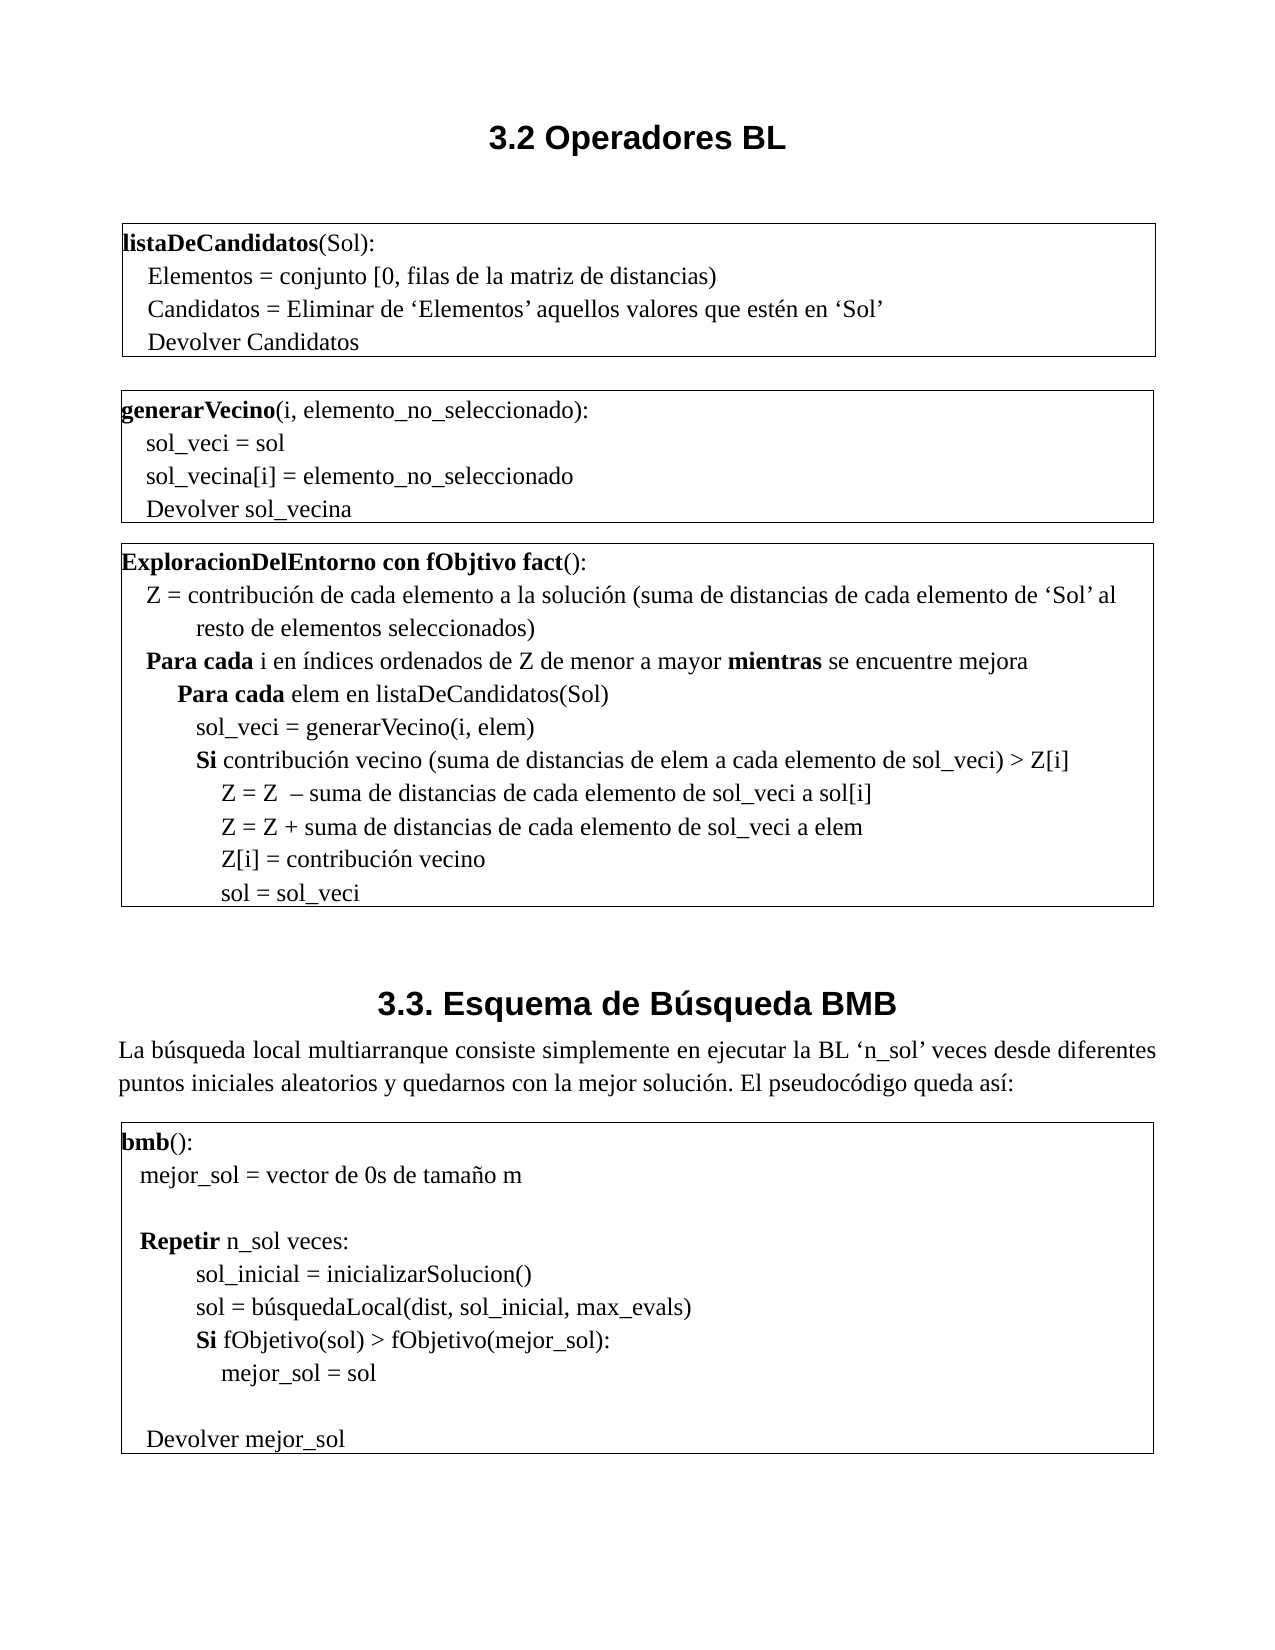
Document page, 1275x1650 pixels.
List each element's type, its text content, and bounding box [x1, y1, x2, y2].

subtitle 3.3. Esquema de Búsqueda BMB [118, 983, 1157, 1022]
subtitle 3.2 Operadores BL [118, 118, 1157, 157]
text La búsqueda local multiarranque consiste simplemente en ejecutar la BL ‘n_sol’ veces desde diferentes puntos iniciales aleatorios y quedarnos con la mejor solución. El pseudocódigo queda así: [118, 1035, 1157, 1096]
